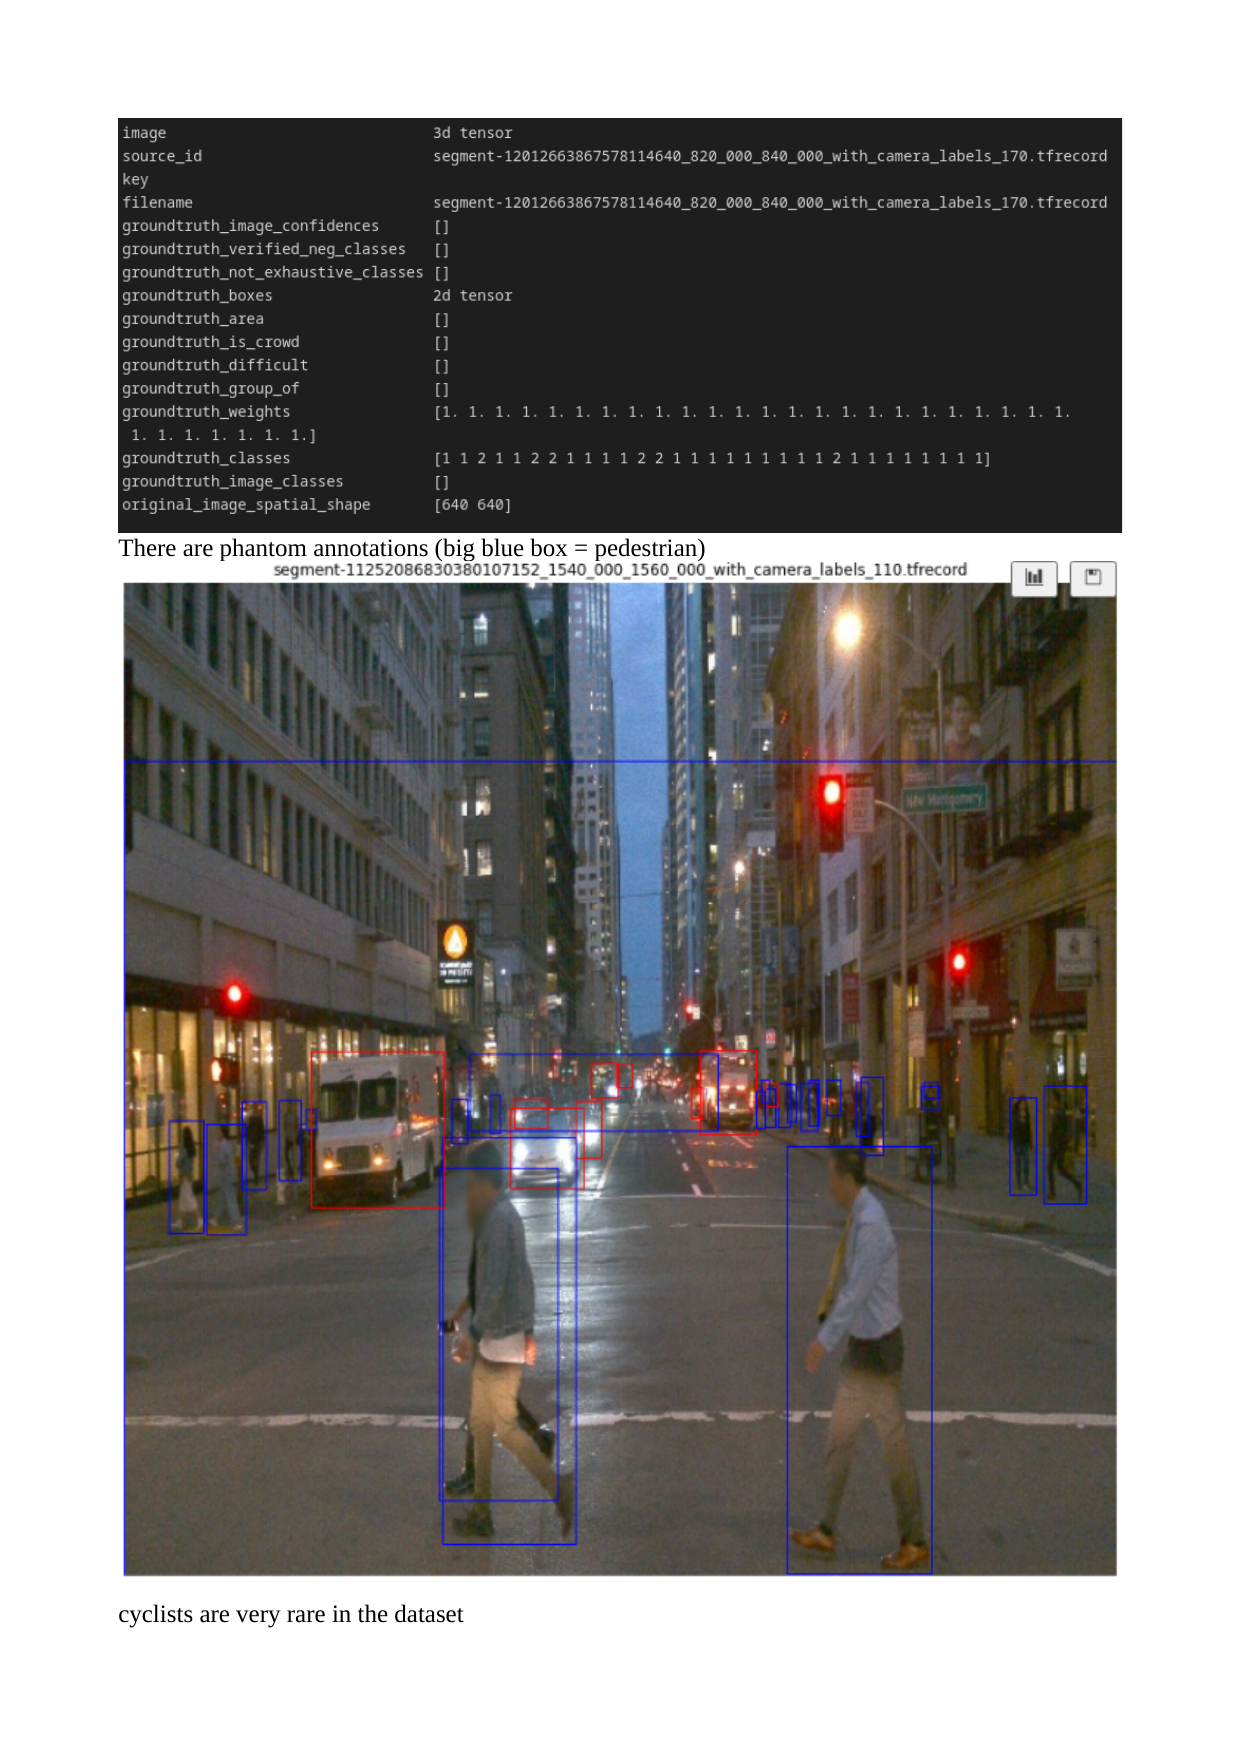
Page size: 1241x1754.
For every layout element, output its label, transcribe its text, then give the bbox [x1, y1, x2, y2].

text There are phantom annotations (big blue box = pedestrian) [118, 533, 1122, 561]
text cyclists are very rare in the dataset [118, 1600, 1122, 1628]
picture [118, 118, 1123, 533]
picture [118, 561, 1123, 1600]
